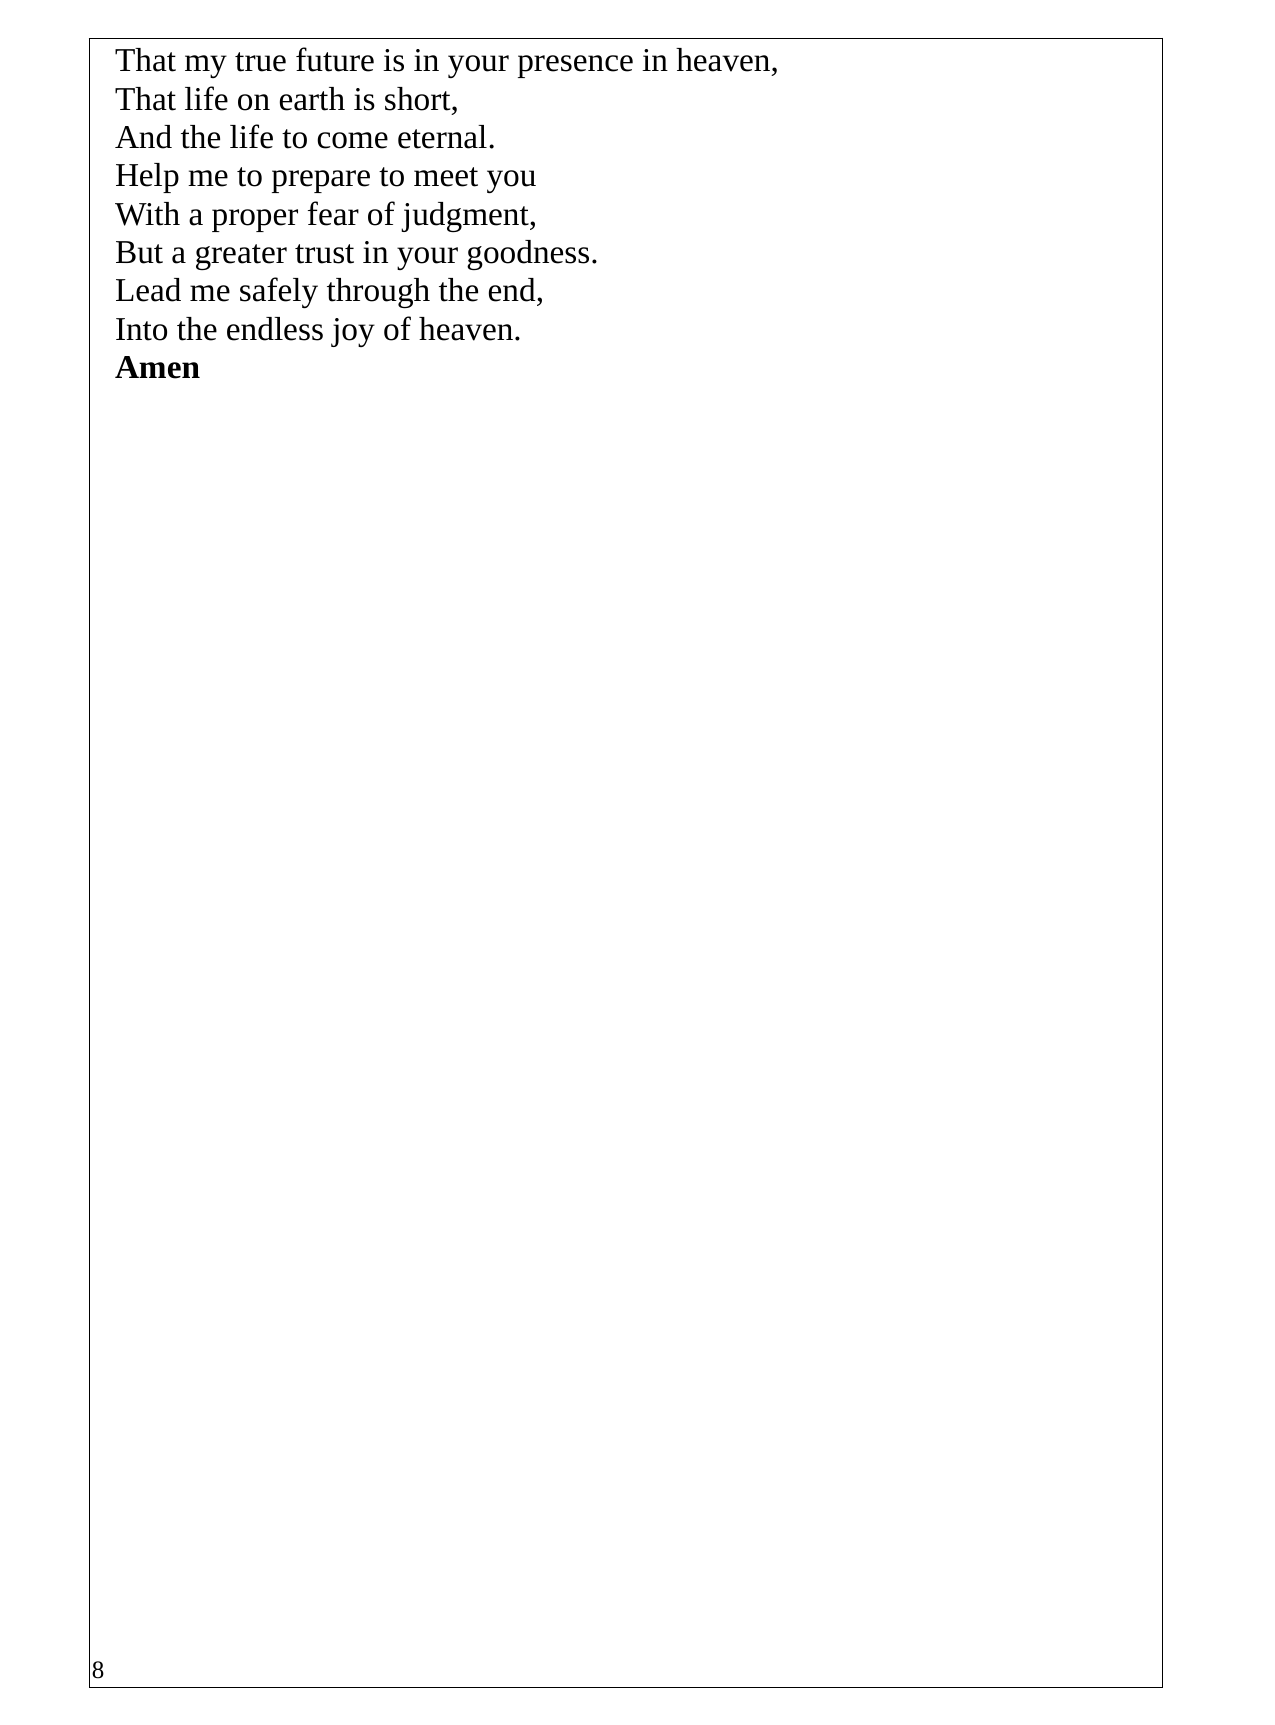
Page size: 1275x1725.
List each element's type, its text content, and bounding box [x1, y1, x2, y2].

text Help me to prepare to meet you [115, 156, 1159, 194]
text That my true future is in your presence in heaven, [115, 41, 1159, 79]
text That life on earth is short, [115, 79, 1159, 117]
text With a proper fear of judgment, [115, 194, 1159, 232]
text And the life to come eternal. [115, 117, 1159, 156]
text Amen [115, 347, 1159, 386]
text But a greater trust in your goodness. [115, 232, 1159, 271]
text Into the endless joy of heaven. [115, 309, 1159, 347]
text Lead me safely through the end, [115, 271, 1159, 309]
